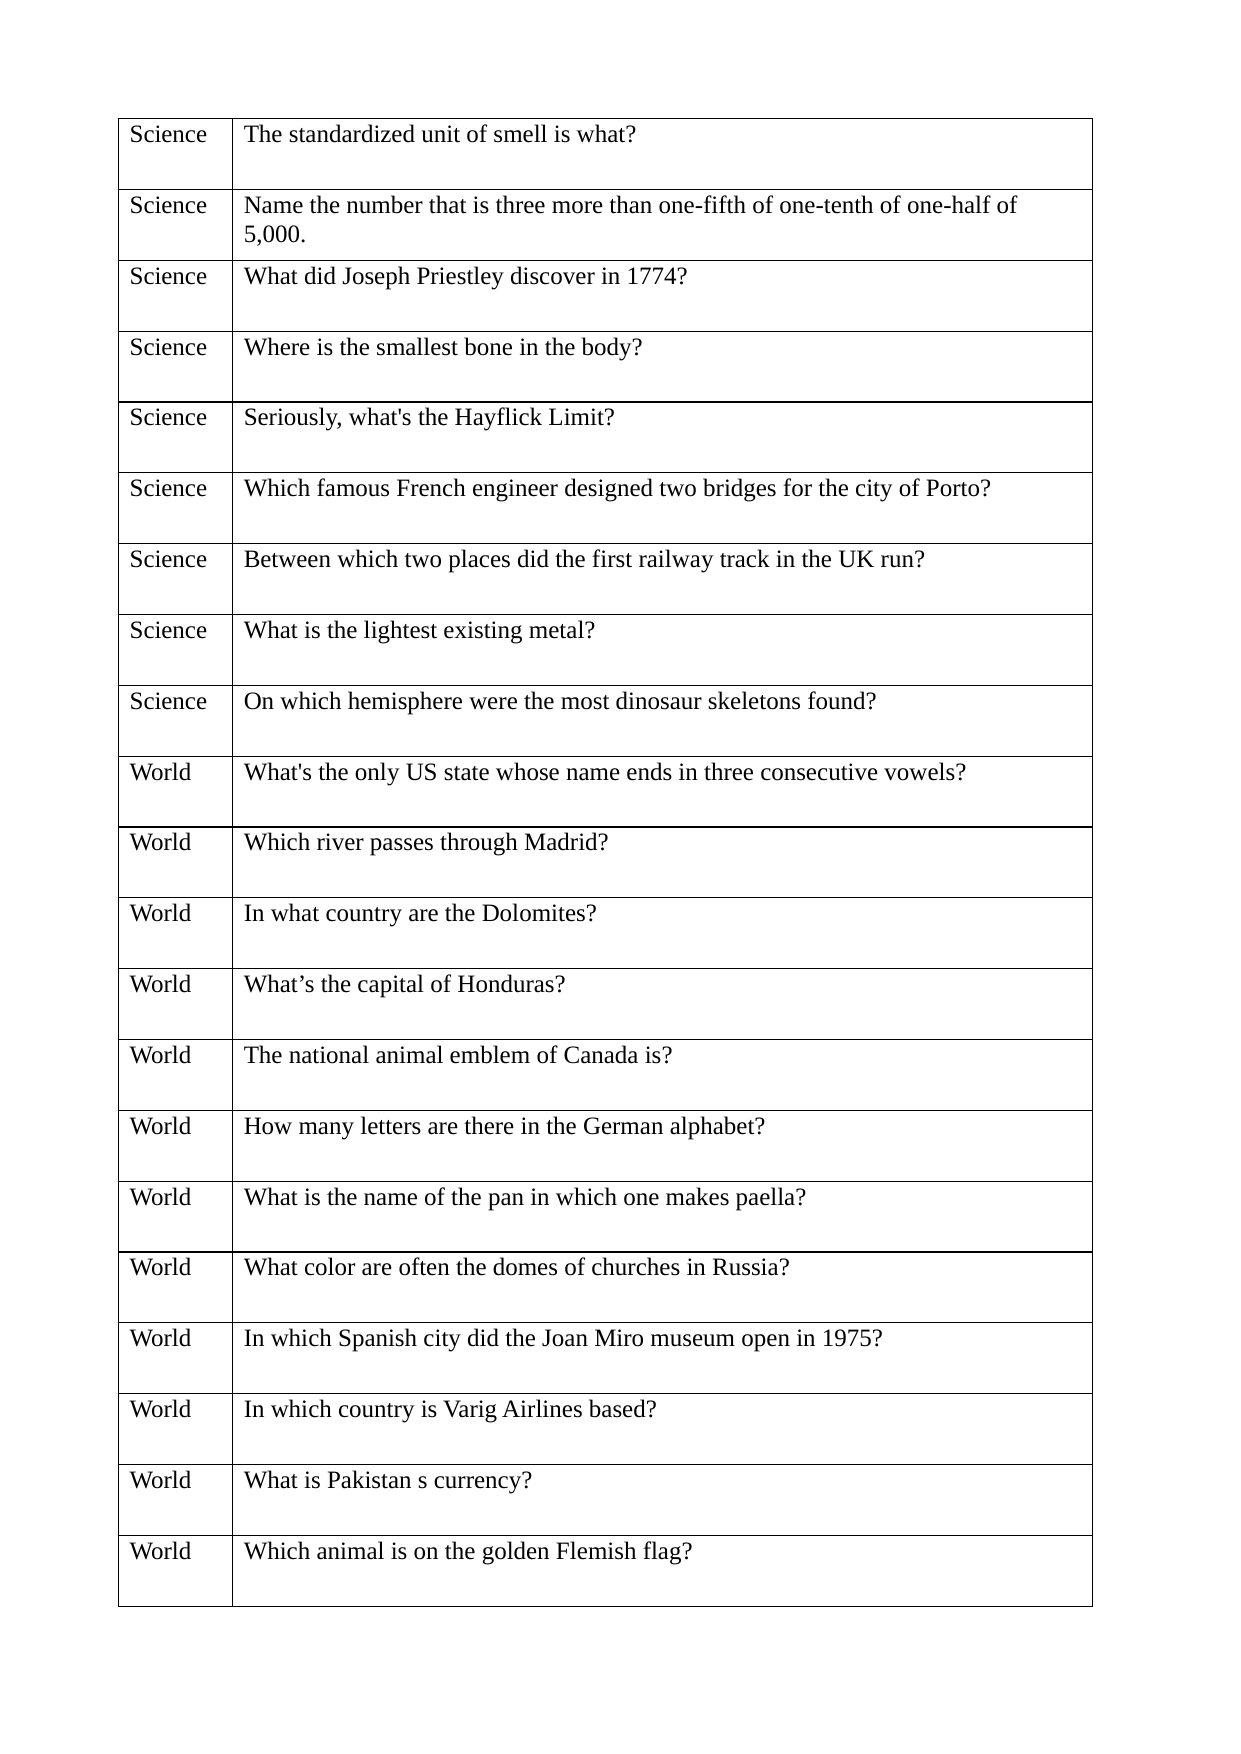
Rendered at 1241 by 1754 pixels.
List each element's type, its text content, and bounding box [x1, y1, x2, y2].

table_cell What did Joseph Priestley discover in 1774? [233, 261, 1092, 331]
table_cell Where is the smallest bone in the body? [233, 332, 1092, 401]
table_cell Science [119, 332, 232, 401]
table_cell The standardized unit of smell is what? [233, 119, 1092, 189]
table_cell What’s the capital of Honduras? [233, 969, 1092, 1039]
table_cell World [119, 969, 232, 1039]
table_cell In which country is Varig Airlines based? [233, 1394, 1092, 1464]
table_cell Science [119, 615, 232, 685]
table_cell Which river passes through Madrid? [233, 828, 1092, 897]
table_cell World [119, 1465, 232, 1535]
table_cell Science [119, 686, 232, 756]
table_cell Science [119, 473, 232, 543]
table_cell Between which two places did the first railway track in the UK run? [233, 544, 1092, 614]
table_cell In what country are the Dolomites? [233, 898, 1092, 968]
table_cell World [119, 1253, 232, 1322]
table_cell World [119, 898, 232, 968]
table_cell Name the number that is three more than one-fifth of one-tenth of one-half of 5,000. [233, 190, 1092, 260]
table_cell World [119, 1323, 232, 1393]
table_cell What is the lightest existing metal? [233, 615, 1092, 685]
table_cell Science [119, 261, 232, 331]
table_cell Science [119, 403, 232, 472]
table_cell What is Pakistan s currency? [233, 1465, 1092, 1535]
table_cell In which Spanish city did the Joan Miro museum open in 1975? [233, 1323, 1092, 1393]
table_cell How many letters are there in the German alphabet? [233, 1111, 1092, 1181]
table_cell The national animal emblem of Canada is? [233, 1040, 1092, 1110]
table_cell On which hemisphere were the most dinosaur skeletons found? [233, 686, 1092, 756]
table_cell World [119, 1040, 232, 1110]
table_cell Which animal is on the golden Flemish flag? [233, 1536, 1092, 1606]
table_cell World [119, 828, 232, 897]
table_cell Which famous French engineer designed two bridges for the city of Porto? [233, 473, 1092, 543]
table_cell What's the only US state whose name ends in three consecutive vowels? [233, 757, 1092, 826]
table_cell Seriously, what's the Hayflick Limit? [233, 403, 1092, 472]
table_cell World [119, 757, 232, 826]
table_cell Science [119, 119, 232, 189]
table_cell World [119, 1111, 232, 1181]
table_cell World [119, 1182, 232, 1251]
table_cell Science [119, 190, 232, 260]
table_cell World [119, 1394, 232, 1464]
table_cell World [119, 1536, 232, 1606]
table_cell What is the name of the pan in which one makes paella? [233, 1182, 1092, 1251]
table_cell What color are often the domes of churches in Russia? [233, 1253, 1092, 1322]
table_cell Science [119, 544, 232, 614]
